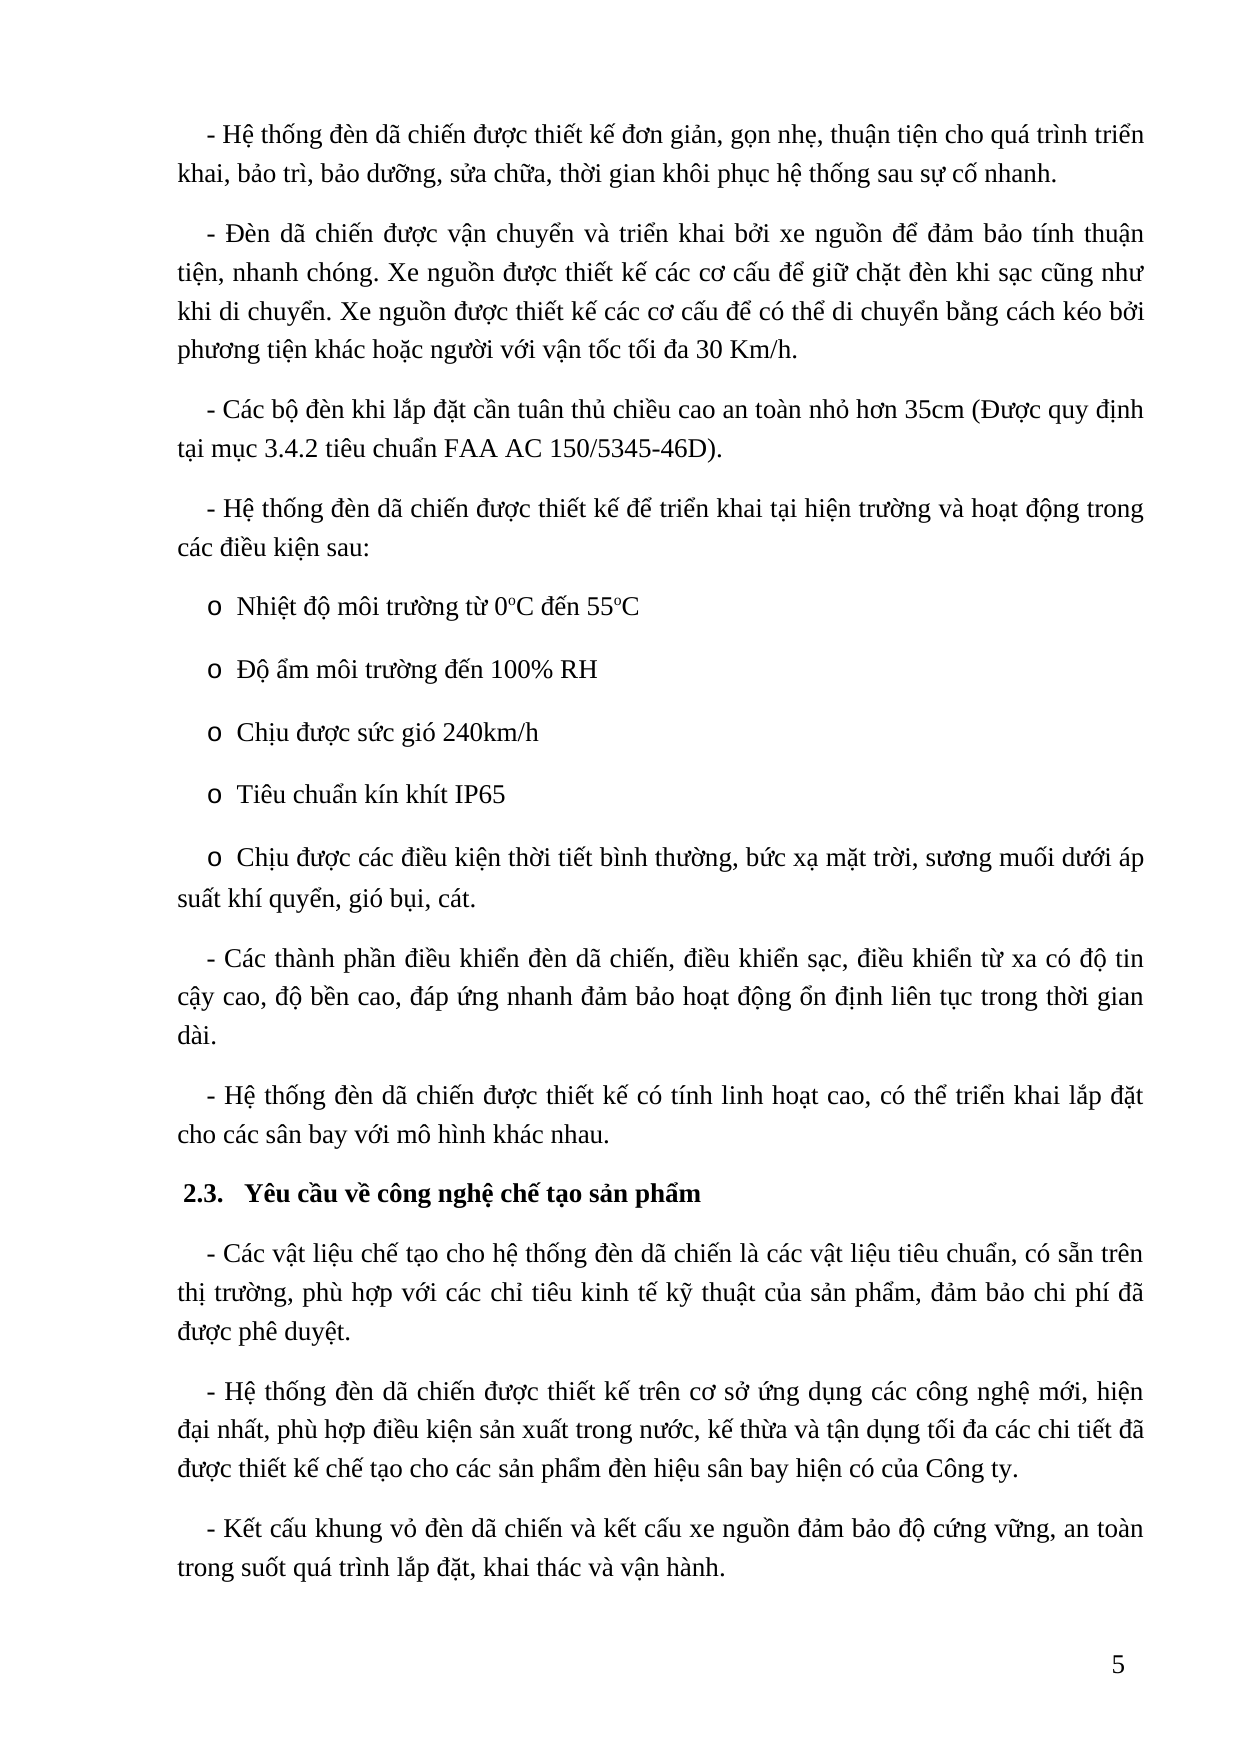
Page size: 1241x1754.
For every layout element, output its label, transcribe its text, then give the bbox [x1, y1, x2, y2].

text - Kết cấu khung vỏ đèn dã chiến và kết cấu xe nguồn đảm bảo độ cứng vững, an toàn trong suốt quá trình lắp đặt, khai thác và vận hành. [177, 1512, 1146, 1582]
list Chịu được sức gió 240km/h [177, 716, 1146, 749]
list Chịu được các điều kiện thời tiết bình thường, bức xạ mặt trời, sương muối dưới áp suất khí quyển, gió bụi, cát. [177, 841, 1146, 913]
text - Các thành phần điều khiển đèn dã chiến, điều khiển sạc, điều khiển từ xa có độ tin cậy cao, độ bền cao, đáp ứng nhanh đảm bảo hoạt động ổn định liên tục trong thời gian dài. [177, 942, 1146, 1051]
text - Đèn dã chiến được vận chuyển và triển khai bởi xe nguồn để đảm bảo tính thuận tiện, nhanh chóng. Xe nguồn được thiết kế các cơ cấu để giữ chặt đèn khi sạc cũng như khi di chuyển. Xe nguồn được thiết kế các cơ cấu để có thể di chuyển bằng cách kéo bởi phương tiện khác hoặc người với vận tốc tối đa 30 Km/h. [177, 217, 1146, 365]
text 2.3. Yêu cầu về công nghệ chế tạo sản phẩm [177, 1178, 1146, 1209]
list Độ ẩm môi trường đến 100% RH [177, 653, 1146, 686]
text - Các vật liệu chế tạo cho hệ thống đèn dã chiến là các vật liệu tiêu chuẩn, có sẵn trên thị trường, phù hợp với các chỉ tiêu kinh tế kỹ thuật của sản phẩm, đảm bảo chi phí đã được phê duyệt. [177, 1237, 1146, 1346]
list Tiêu chuẩn kín khít IP65 [177, 778, 1146, 812]
text - Hệ thống đèn dã chiến được thiết kế có tính linh hoạt cao, có thể triển khai lắp đặt cho các sân bay với mô hình khác nhau. [177, 1079, 1146, 1149]
text - Các bộ đèn khi lắp đặt cần tuân thủ chiều cao an toàn nhỏ hơn 35cm (Được quy định tại mục 3.4.2 tiêu chuẩn FAA AC 150/5345-46D). [177, 393, 1146, 463]
list Nhiệt độ môi trường từ 0oC đến 55oC [177, 590, 1146, 624]
text - Hệ thống đèn dã chiến được thiết kế để triển khai tại hiện trường và hoạt động trong các điều kiện sau: [177, 492, 1146, 562]
text - Hệ thống đèn dã chiến được thiết kế trên cơ sở ứng dụng các công nghệ mới, hiện đại nhất, phù hợp điều kiện sản xuất trong nước, kế thừa và tận dụng tối đa các chi tiết đã được thiết kế chế tạo cho các sản phẩm đèn hiệu sân bay hiện có của Công ty. [177, 1375, 1146, 1483]
text - Hệ thống đèn dã chiến được thiết kế đơn giản, gọn nhẹ, thuận tiện cho quá trình triển khai, bảo trì, bảo dưỡng, sửa chữa, thời gian khôi phục hệ thống sau sự cố nhanh. [177, 118, 1146, 188]
